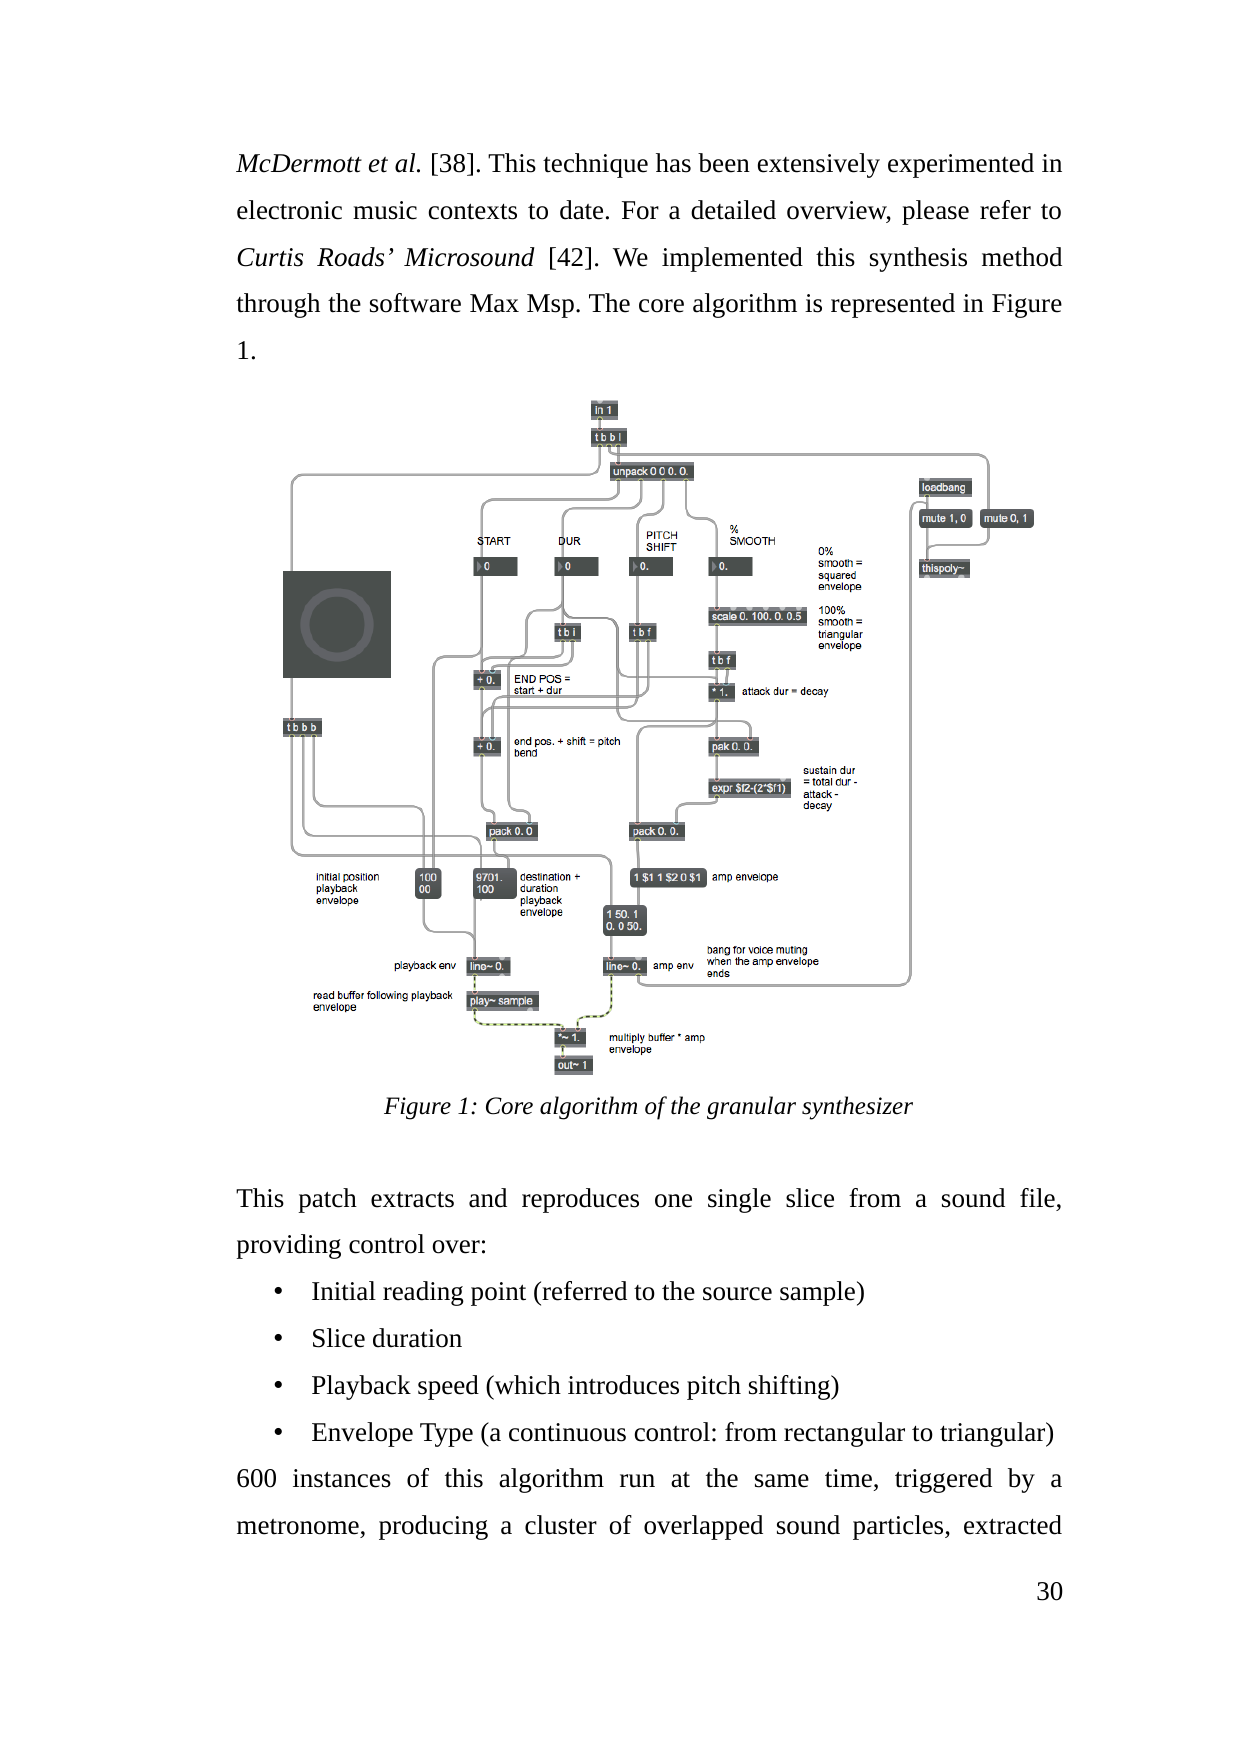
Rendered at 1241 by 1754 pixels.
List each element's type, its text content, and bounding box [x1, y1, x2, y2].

list Playback speed (which introduces pitch shifting) [274, 1369, 1063, 1400]
list Initial reading point (referred to the source sample) [274, 1275, 1063, 1306]
list Slice duration [274, 1322, 1063, 1353]
list Envelope Type (a continuous control: from rectangular to triangular) [274, 1416, 1063, 1447]
text Figure 1: Core algorithm of the granular synthesizer [236, 393, 1063, 1119]
picture [261, 393, 1038, 1077]
text This patch extracts and reproduces one single slice from a sound file, providing control over: [236, 1182, 1063, 1259]
text 600 instances of this algorithm run at the same time, triggered by a metronome, producing a cluster of overlapped sound particles, extracted [236, 1462, 1063, 1540]
text As first stage, 100 sound have been downloaded from the Freesound online database. The files have been randomly chosen through a simple aleatory algorithm built upon the site’s API. This stratagem served to minimize any bias relative to our personal influence in the selection. Successively, the samples have been processed through a granular synthesis algorithm, in order to extract a large amount of different textures from each single sound. Without going into meticulous details, granular synthesis permits to segment an audio file into short slices (in the order of few milliseconds) and re-combine them to obtain different timbres. Several elaborations can be applied to the sound slices, such as pitch/speed alteration, windowing and overlapping. Furthermore, multiple slices can be layered at the same time, producing clusters of short sound events. Through this procedure can be efficiently obtained texture-type timbres, intended as McDermott et al. [36]. This technique has been extensively experimented in electronic music contexts to date. For a detailed overview, please refer to Curtis Roads’ Microsound [40]. We implemented this synthesis method through the software Max Msp. The core algorithm is represented in Figure 1. [236, 148, 1063, 365]
